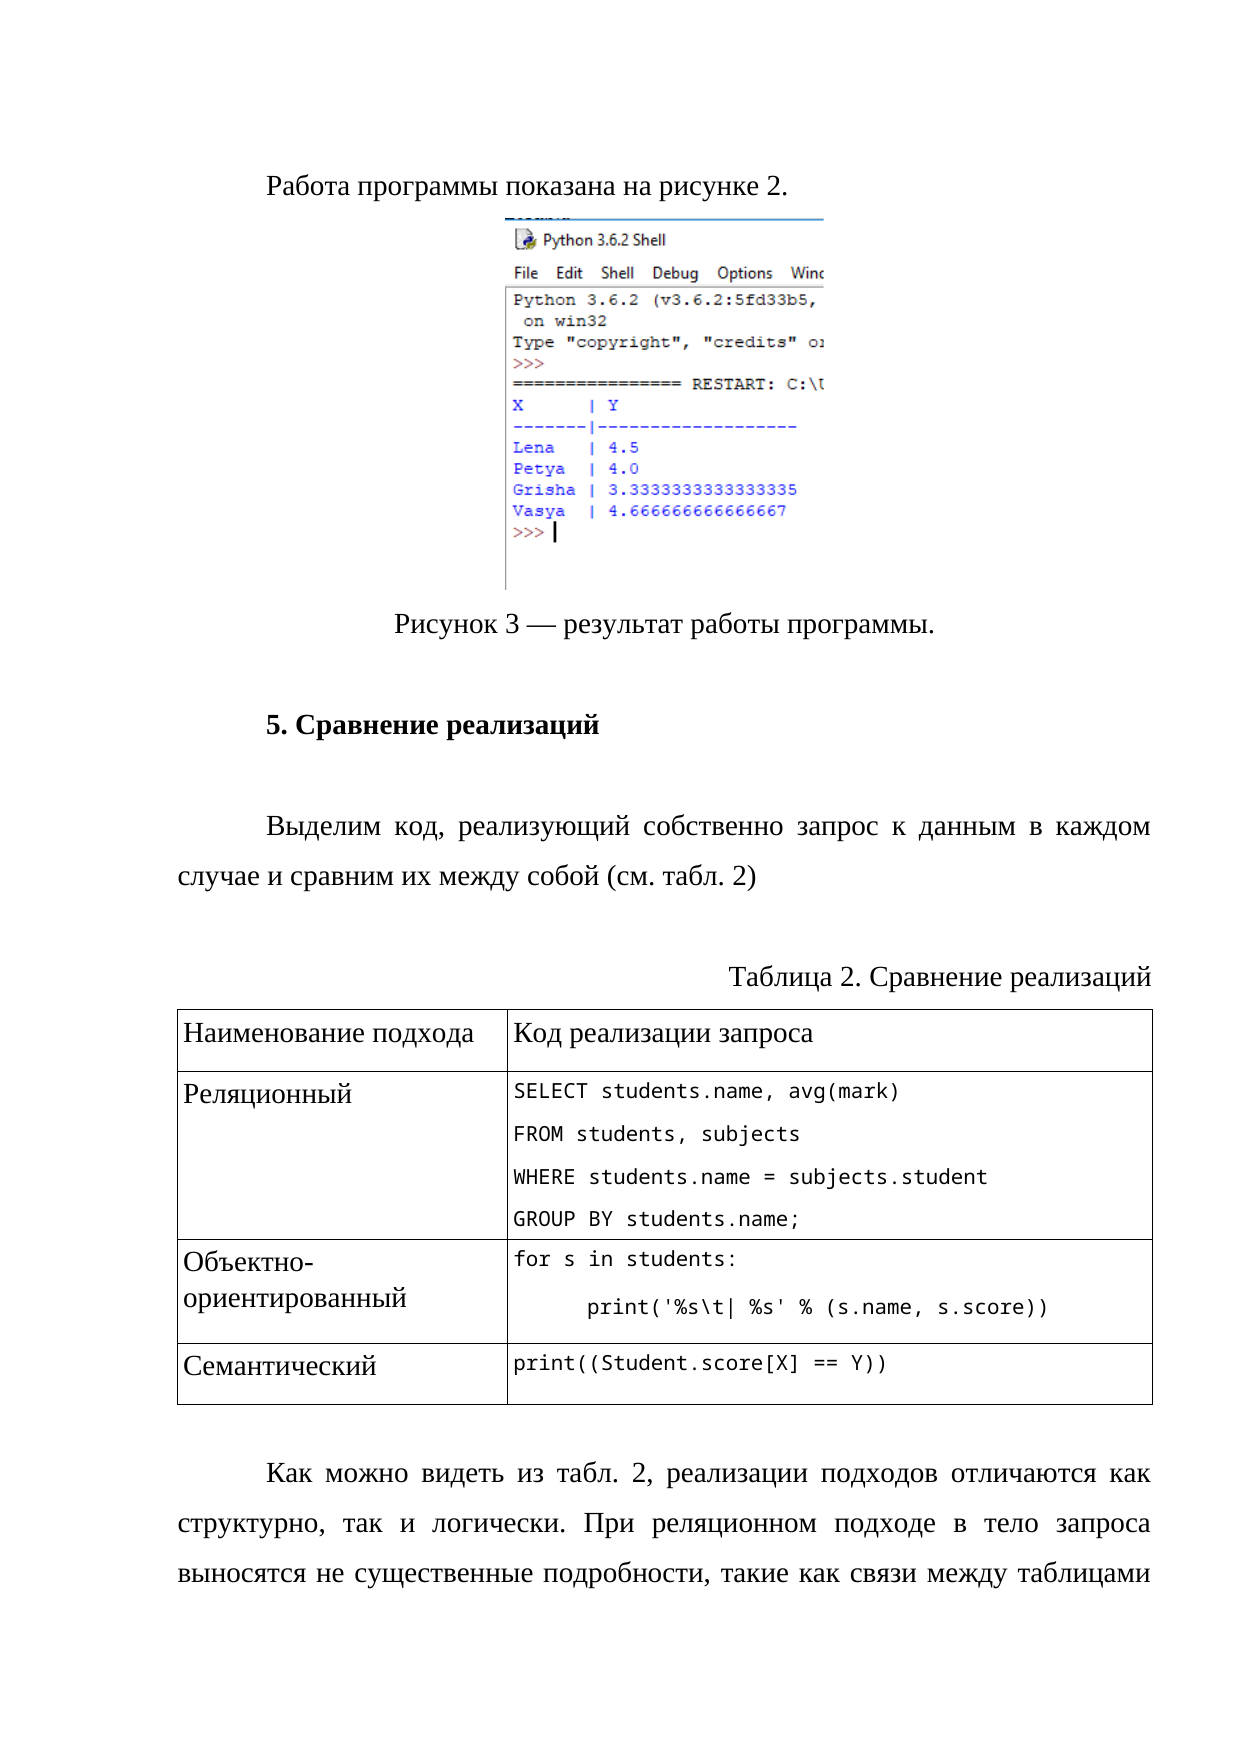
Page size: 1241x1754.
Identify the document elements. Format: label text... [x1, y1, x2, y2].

text 5. Сравнение реализаций [177, 707, 1152, 741]
table_cell Семантический [178, 1344, 507, 1404]
text Работа программы показана на рисунке 2. [177, 168, 1152, 202]
table_header Наименование подхода [178, 1010, 507, 1071]
table_cell Объектно-ориентированный [178, 1240, 507, 1343]
table_cell print((Student.score[X] == Y)) [508, 1344, 1152, 1404]
text Рисунок 3 — результат работы программы. [177, 607, 1152, 640]
table_header Код реализации запроса [508, 1010, 1152, 1071]
text Таблица 2. Сравнение реализаций [177, 959, 1152, 992]
text Выделим код, реализующий собственно запрос к данным в каждом случае и сравним их между собой (см. табл. 2) [177, 808, 1152, 892]
table_cell Реляционный [178, 1072, 507, 1239]
text Как можно видеть из табл. 2, реализации подходов отличаются как структурно, так и логически. При реляционном подходе в тело запроса выносятся не существенные подробности, такие как связи между таблицами [177, 1455, 1152, 1589]
table_cell for s in students: print('%s\t| %s' % (s.name, s.score)) [508, 1240, 1152, 1343]
picture [505, 218, 824, 590]
table_cell SELECT students.name, avg(mark) FROM students, subjects WHERE students.name = subjects.student GROUP BY students.name; [508, 1072, 1152, 1239]
